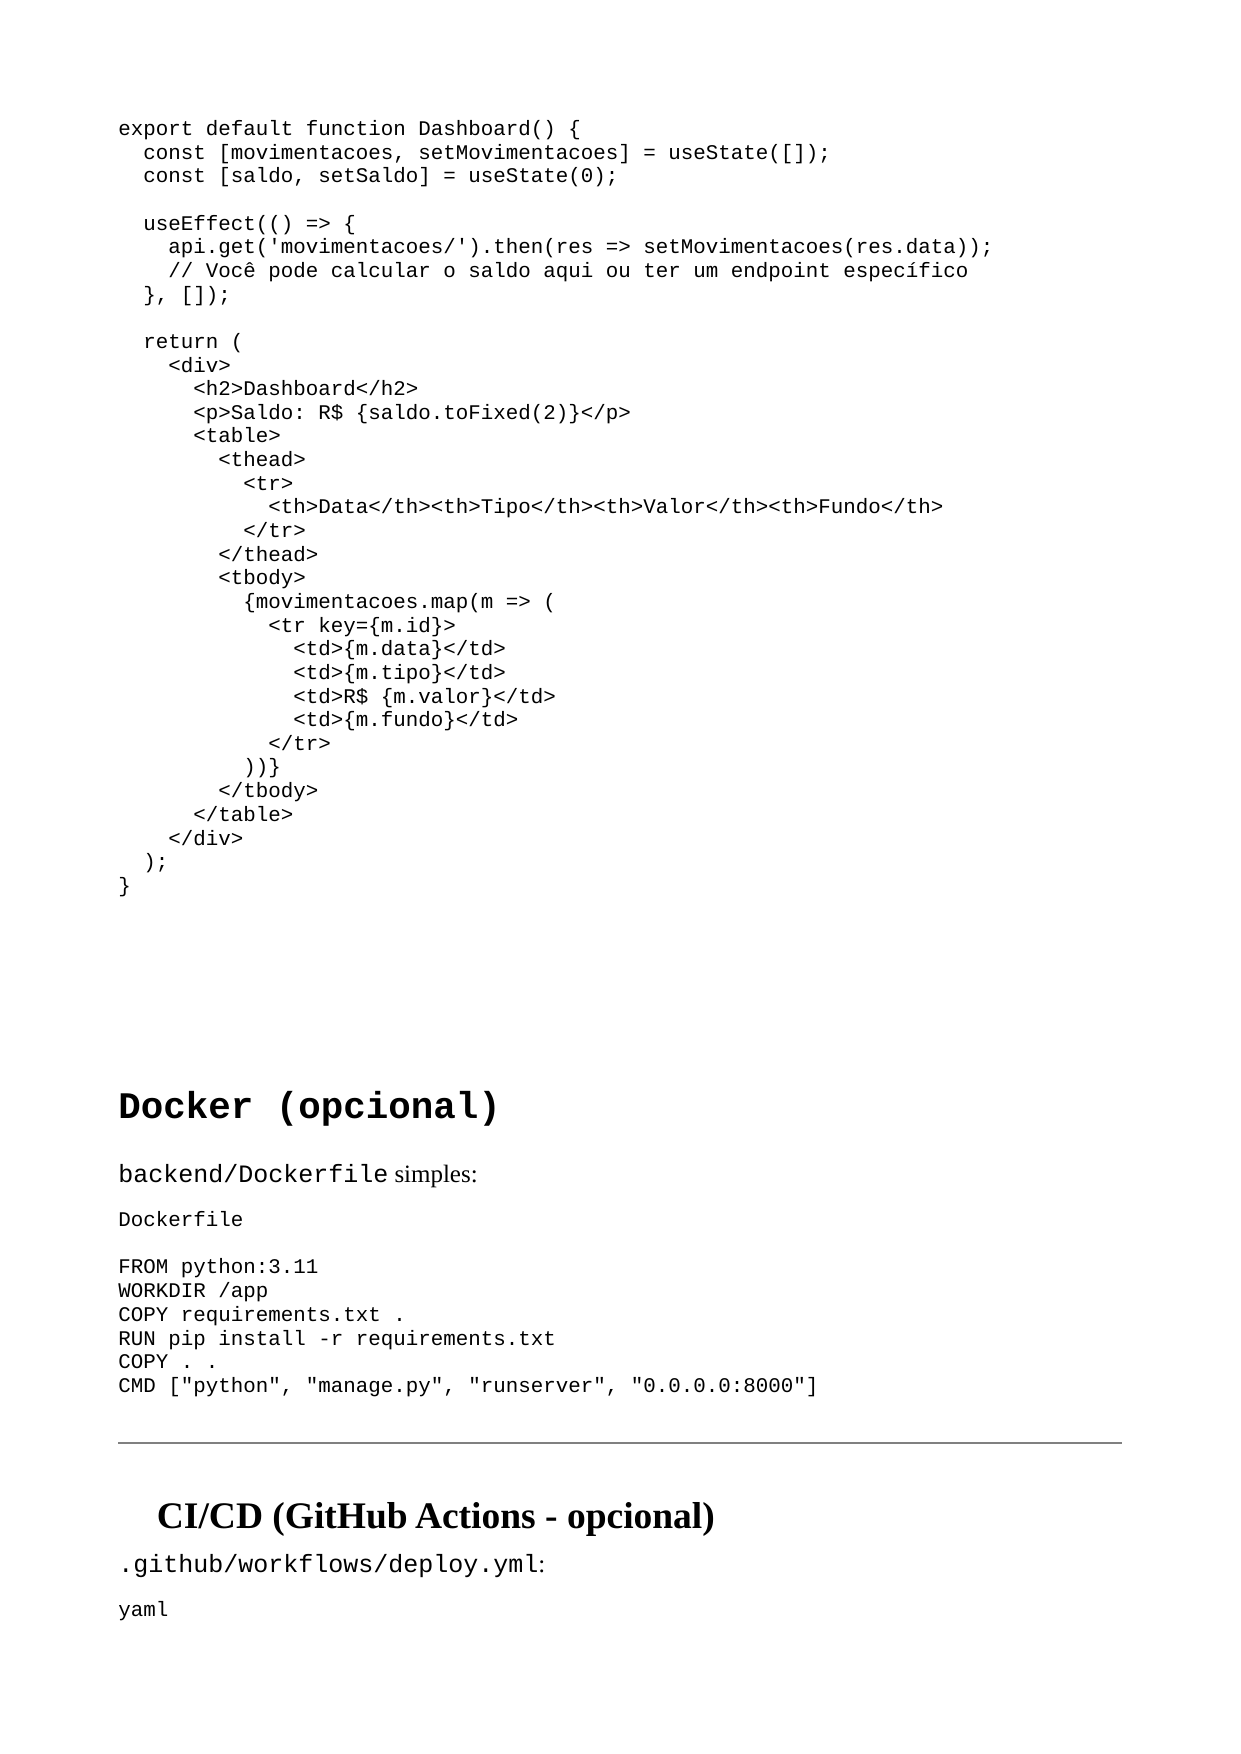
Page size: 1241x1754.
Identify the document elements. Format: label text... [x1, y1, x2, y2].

text <h2>Dashboard</h2> [118, 378, 1122, 402]
text <th>Data</th><th>Tipo</th><th>Valor</th><th>Fundo</th> [118, 496, 1122, 520]
text } [118, 875, 1122, 898]
text </div> [118, 827, 1122, 851]
text <div> [118, 354, 1122, 378]
text }, []); [118, 284, 1122, 307]
text CMD ["python", "manage.py", "runserver", "0.0.0.0:8000"] [118, 1375, 1122, 1398]
text </tr> [118, 733, 1122, 757]
text yaml [118, 1599, 1122, 1622]
text COPY requirements.txt . [118, 1304, 1122, 1327]
text <table> [118, 426, 1122, 449]
text Dockerfile [118, 1209, 1122, 1233]
text </table> [118, 804, 1122, 827]
text <tbody> [118, 567, 1122, 591]
text useEffect(() => { [118, 213, 1122, 236]
text WORKDIR /app [118, 1280, 1122, 1304]
text <td>R$ {m.valor}</td> [118, 686, 1122, 709]
text ); [118, 851, 1122, 875]
text </tbody> [118, 780, 1122, 804]
text <td>{m.data}</td> [118, 638, 1122, 662]
text <thead> [118, 449, 1122, 473]
text RUN pip install -r requirements.txt [118, 1327, 1122, 1351]
text <td>{m.tipo}</td> [118, 662, 1122, 686]
text .github/workflows/deploy.yml: [118, 1549, 1122, 1579]
text return ( [118, 331, 1122, 354]
text COPY . . [118, 1351, 1122, 1375]
text backend/Dockerfile simples: [118, 1159, 1122, 1190]
text <p>Saldo: R$ {saldo.toFixed(2)}</p> [118, 402, 1122, 426]
text <tr key={m.id}> [118, 615, 1122, 638]
text // Você pode calcular o saldo aqui ou ter um endpoint específico [118, 260, 1122, 284]
text </tr> [118, 520, 1122, 544]
text FROM python:3.11 [118, 1257, 1122, 1280]
text </thead> [118, 544, 1122, 567]
text ))} [118, 757, 1122, 780]
text api.get('movimentacoes/').then(res => setMovimentacoes(res.data)); [118, 236, 1122, 260]
text const [movimentacoes, setMovimentacoes] = useState([]); [118, 142, 1122, 165]
text const [saldo, setSaldo] = useState(0); [118, 165, 1122, 189]
text {movimentacoes.map(m => ( [118, 591, 1122, 615]
text export default function Dashboard() { [118, 118, 1122, 142]
subtitle Docker (opcional) [118, 1087, 1122, 1130]
text <td>{m.fundo}</td> [118, 709, 1122, 733]
text <tr> [118, 473, 1122, 496]
subtitle ✅ CI/CD (GitHub Actions - opcional) [118, 1493, 1122, 1536]
